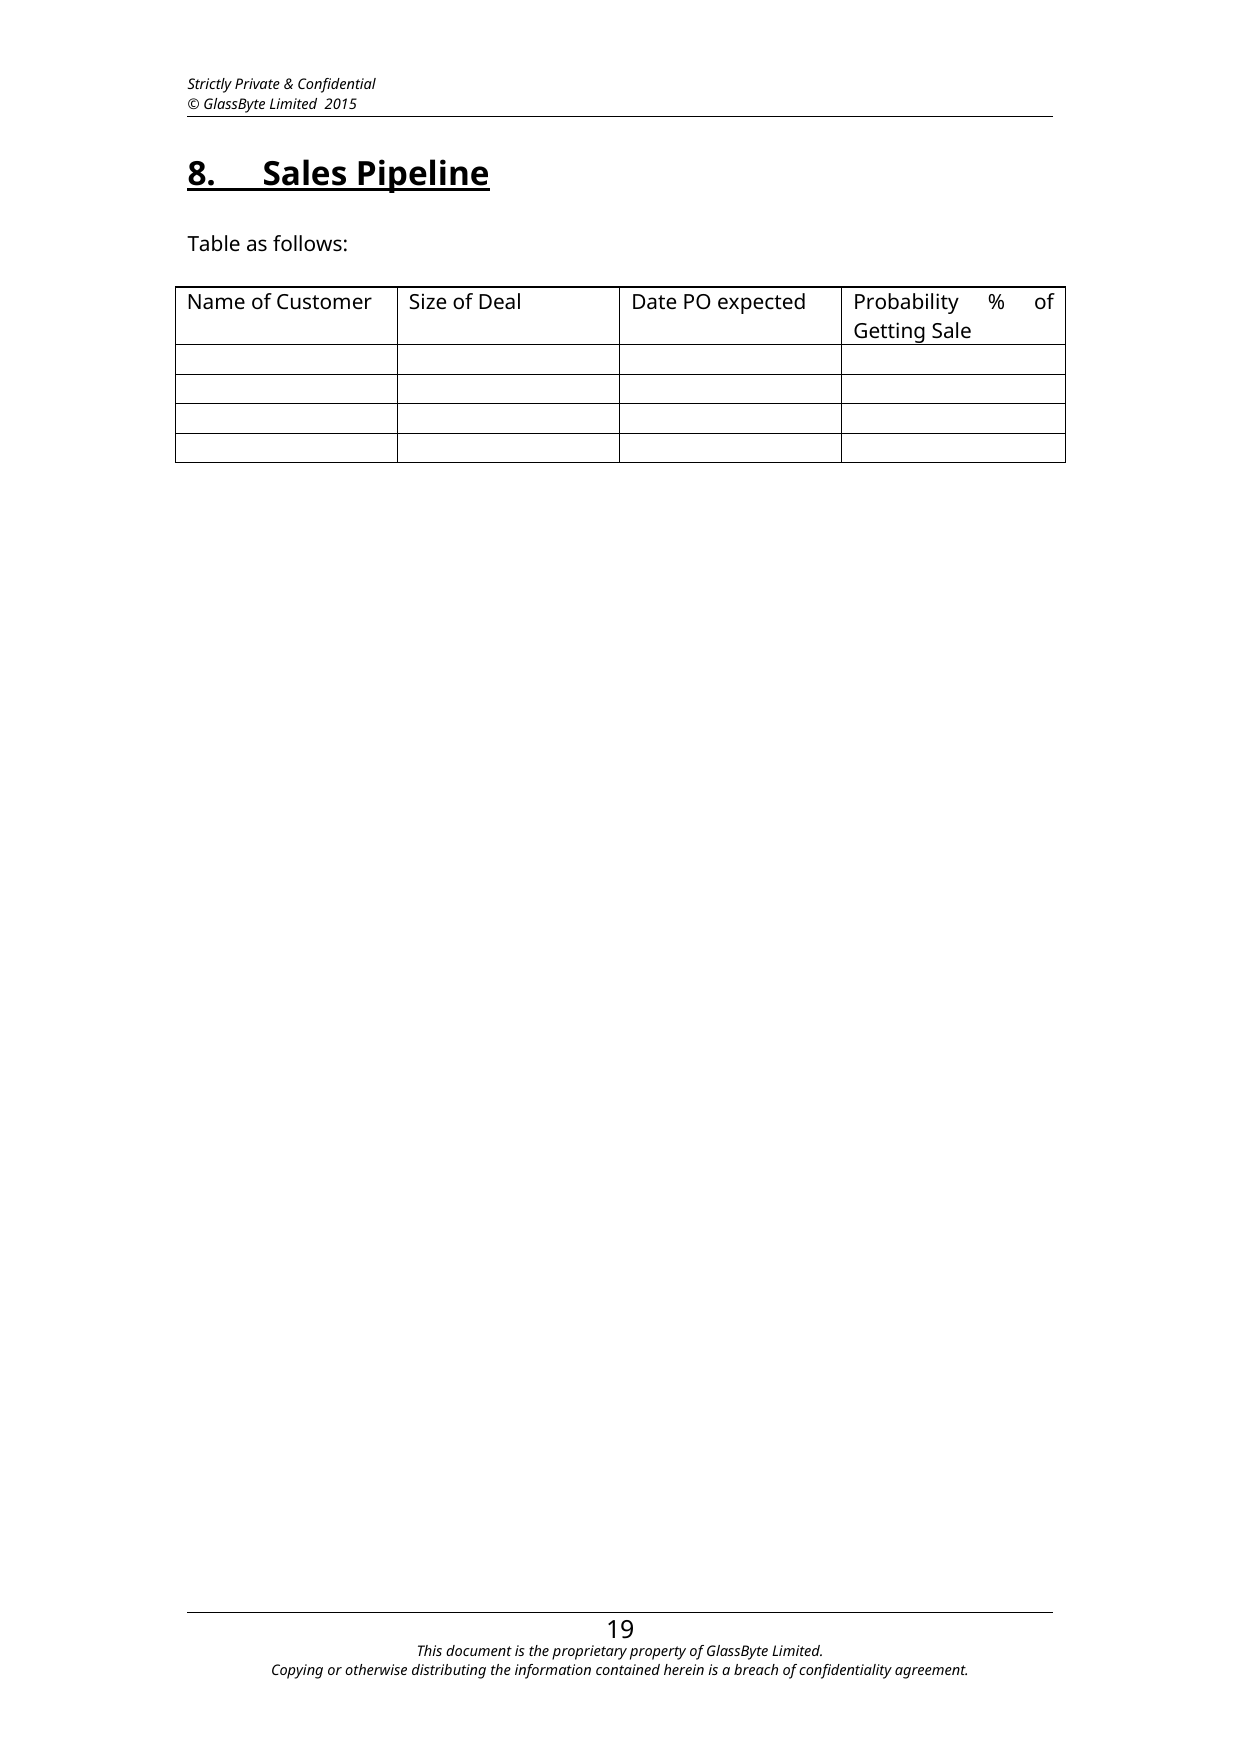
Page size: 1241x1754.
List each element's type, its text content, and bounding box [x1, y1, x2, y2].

table_header Size of Deal [398, 288, 619, 344]
table_cell [398, 434, 619, 462]
table_header Date PO expected [620, 288, 841, 344]
text Table as follows: [187, 229, 1053, 258]
table_cell [620, 345, 841, 374]
table_cell [842, 404, 1065, 433]
table_cell [176, 345, 397, 374]
table_cell [842, 434, 1065, 462]
table_cell [620, 404, 841, 433]
table_cell [176, 375, 397, 403]
table_header Probability % of Getting Sale [842, 288, 1065, 344]
table_cell [842, 375, 1065, 403]
text 8. Sales Pipeline [187, 150, 1053, 195]
table_header Name of Customer [176, 288, 397, 344]
table_cell [176, 434, 397, 462]
table_cell [842, 345, 1065, 374]
table_cell [620, 375, 841, 403]
table_cell [398, 404, 619, 433]
table_cell [398, 345, 619, 374]
table_cell [398, 375, 619, 403]
table_cell [176, 404, 397, 433]
table_cell [620, 434, 841, 462]
